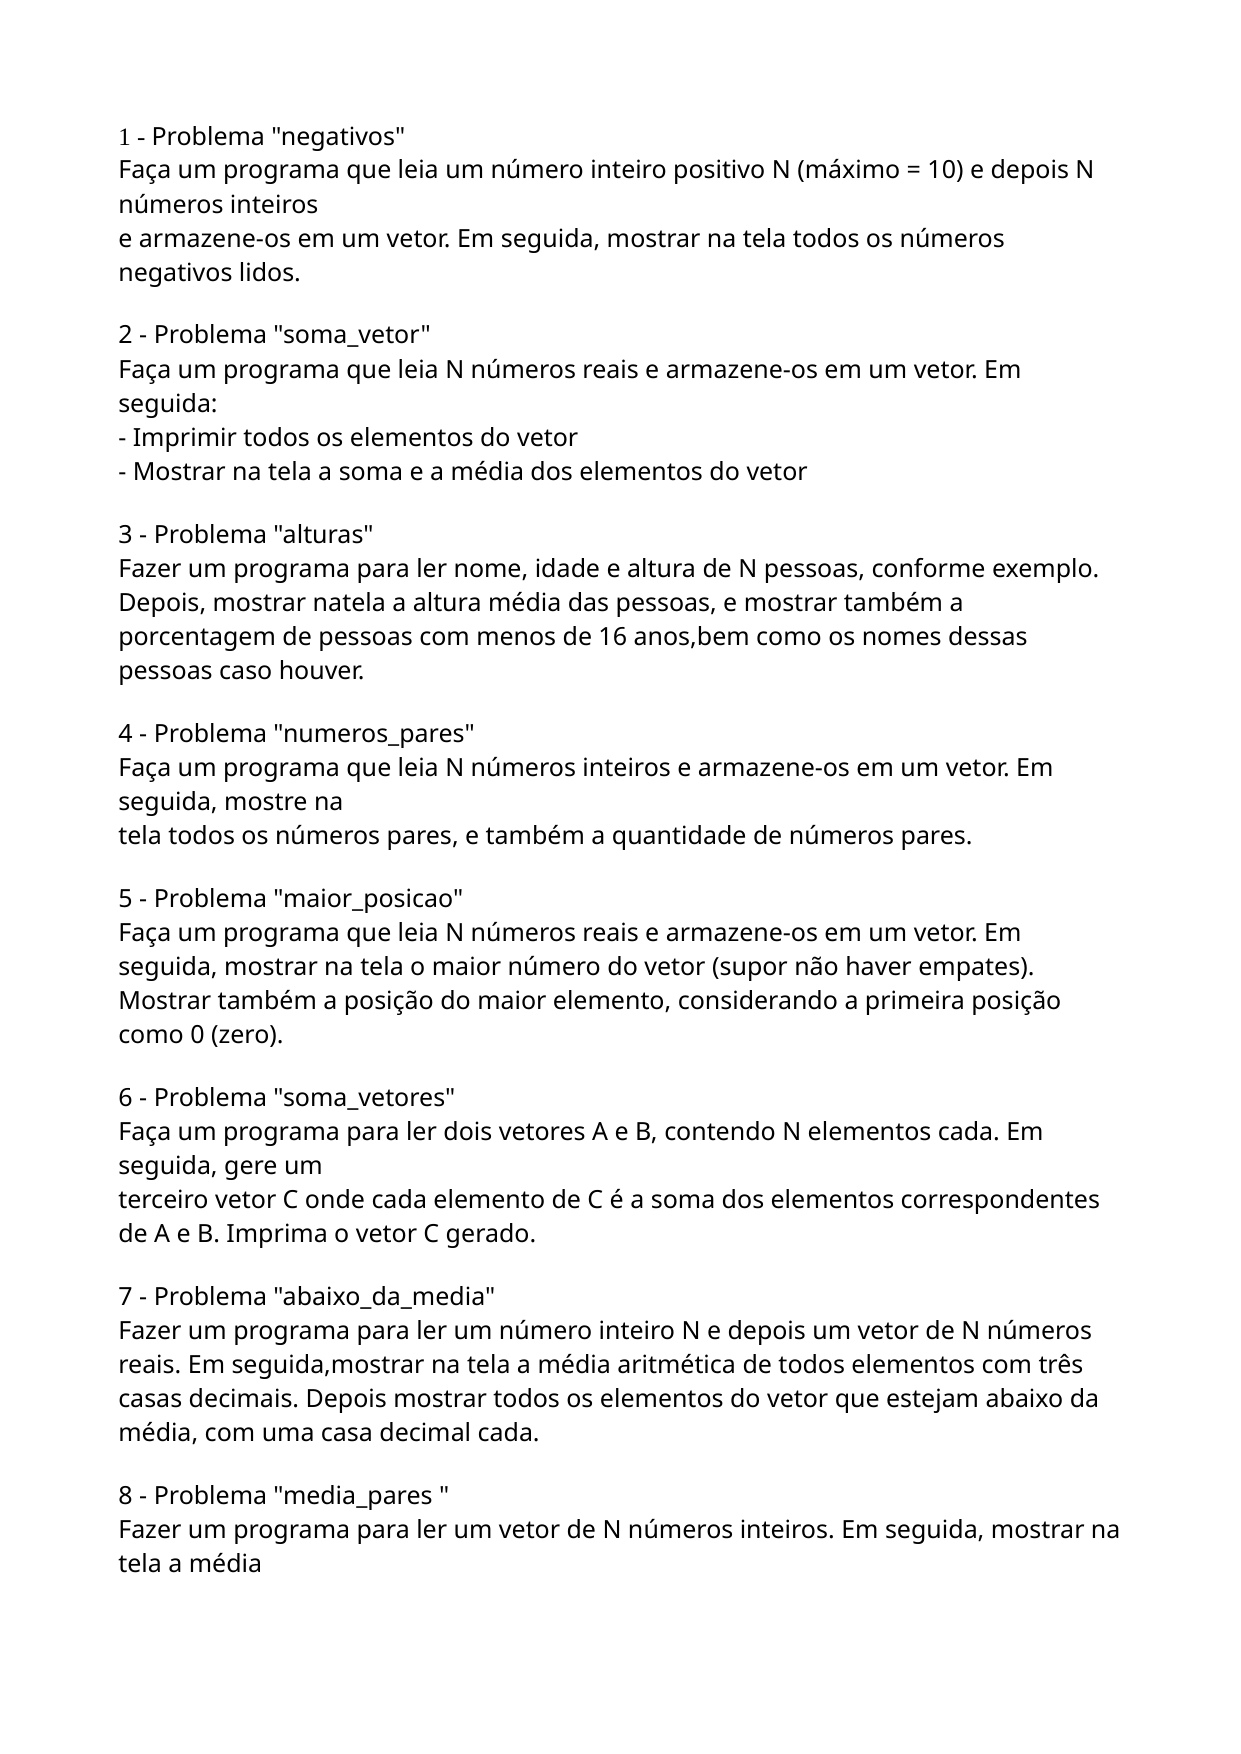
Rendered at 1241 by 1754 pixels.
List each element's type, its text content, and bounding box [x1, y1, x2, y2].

text Faça um programa que leia N números reais e armazene-os em um vetor. Em seguida: [118, 351, 1122, 419]
text e armazene-os em um vetor. Em seguida, mostrar na tela todos os números negativos lidos. [118, 220, 1122, 288]
text Fazer um programa para ler um número inteiro N e depois um vetor de N números reais. Em seguida,mostrar na tela a média aritmética de todos elementos com três casas decimais. Depois mostrar todos os elementos do vetor que estejam abaixo da média, com uma casa decimal cada. [118, 1312, 1122, 1449]
text 5 - Problema "maior_posicao" [118, 880, 1122, 914]
text Fazer um programa para ler um vetor de N números inteiros. Em seguida, mostrar na tela a média [118, 1512, 1122, 1580]
text 4 - Problema "numeros_pares" [118, 715, 1122, 749]
text 1 - Problema "negativos" [118, 118, 1122, 152]
text Faça um programa para ler dois vetores A e B, contendo N elementos cada. Em seguida, gere um [118, 1113, 1122, 1182]
text 2 - Problema "soma_vetor" [118, 317, 1122, 351]
text Faça um programa que leia N números reais e armazene-os em um vetor. Em seguida, mostrar na tela o maior número do vetor (supor não haver empates). Mostrar também a posição do maior elemento, considerando a primeira posição como 0 (zero). [118, 914, 1122, 1051]
text tela todos os números pares, e também a quantidade de números pares. [118, 817, 1122, 852]
text Fazer um programa para ler nome, idade e altura de N pessoas, conforme exemplo. Depois, mostrar natela a altura média das pessoas, e mostrar também a porcentagem de pessoas com menos de 16 anos,bem como os nomes dessas pessoas caso houver. [118, 550, 1122, 687]
text - Mostrar na tela a soma e a média dos elementos do vetor [118, 453, 1122, 487]
text 8 - Problema "media_pares " [118, 1477, 1122, 1512]
text terceiro vetor C onde cada elemento de C é a soma dos elementos correspondentes de A e B. Imprima o vetor C gerado. [118, 1182, 1122, 1250]
text Faça um programa que leia um número inteiro positivo N (máximo = 10) e depois N números inteiros [118, 152, 1122, 220]
text 3 - Problema "alturas" [118, 516, 1122, 550]
text 6 - Problema "soma_vetores" [118, 1079, 1122, 1113]
text - Imprimir todos os elementos do vetor [118, 419, 1122, 453]
text Faça um programa que leia N números inteiros e armazene-os em um vetor. Em seguida, mostre na [118, 749, 1122, 817]
text 7 - Problema "abaixo_da_media" [118, 1278, 1122, 1312]
